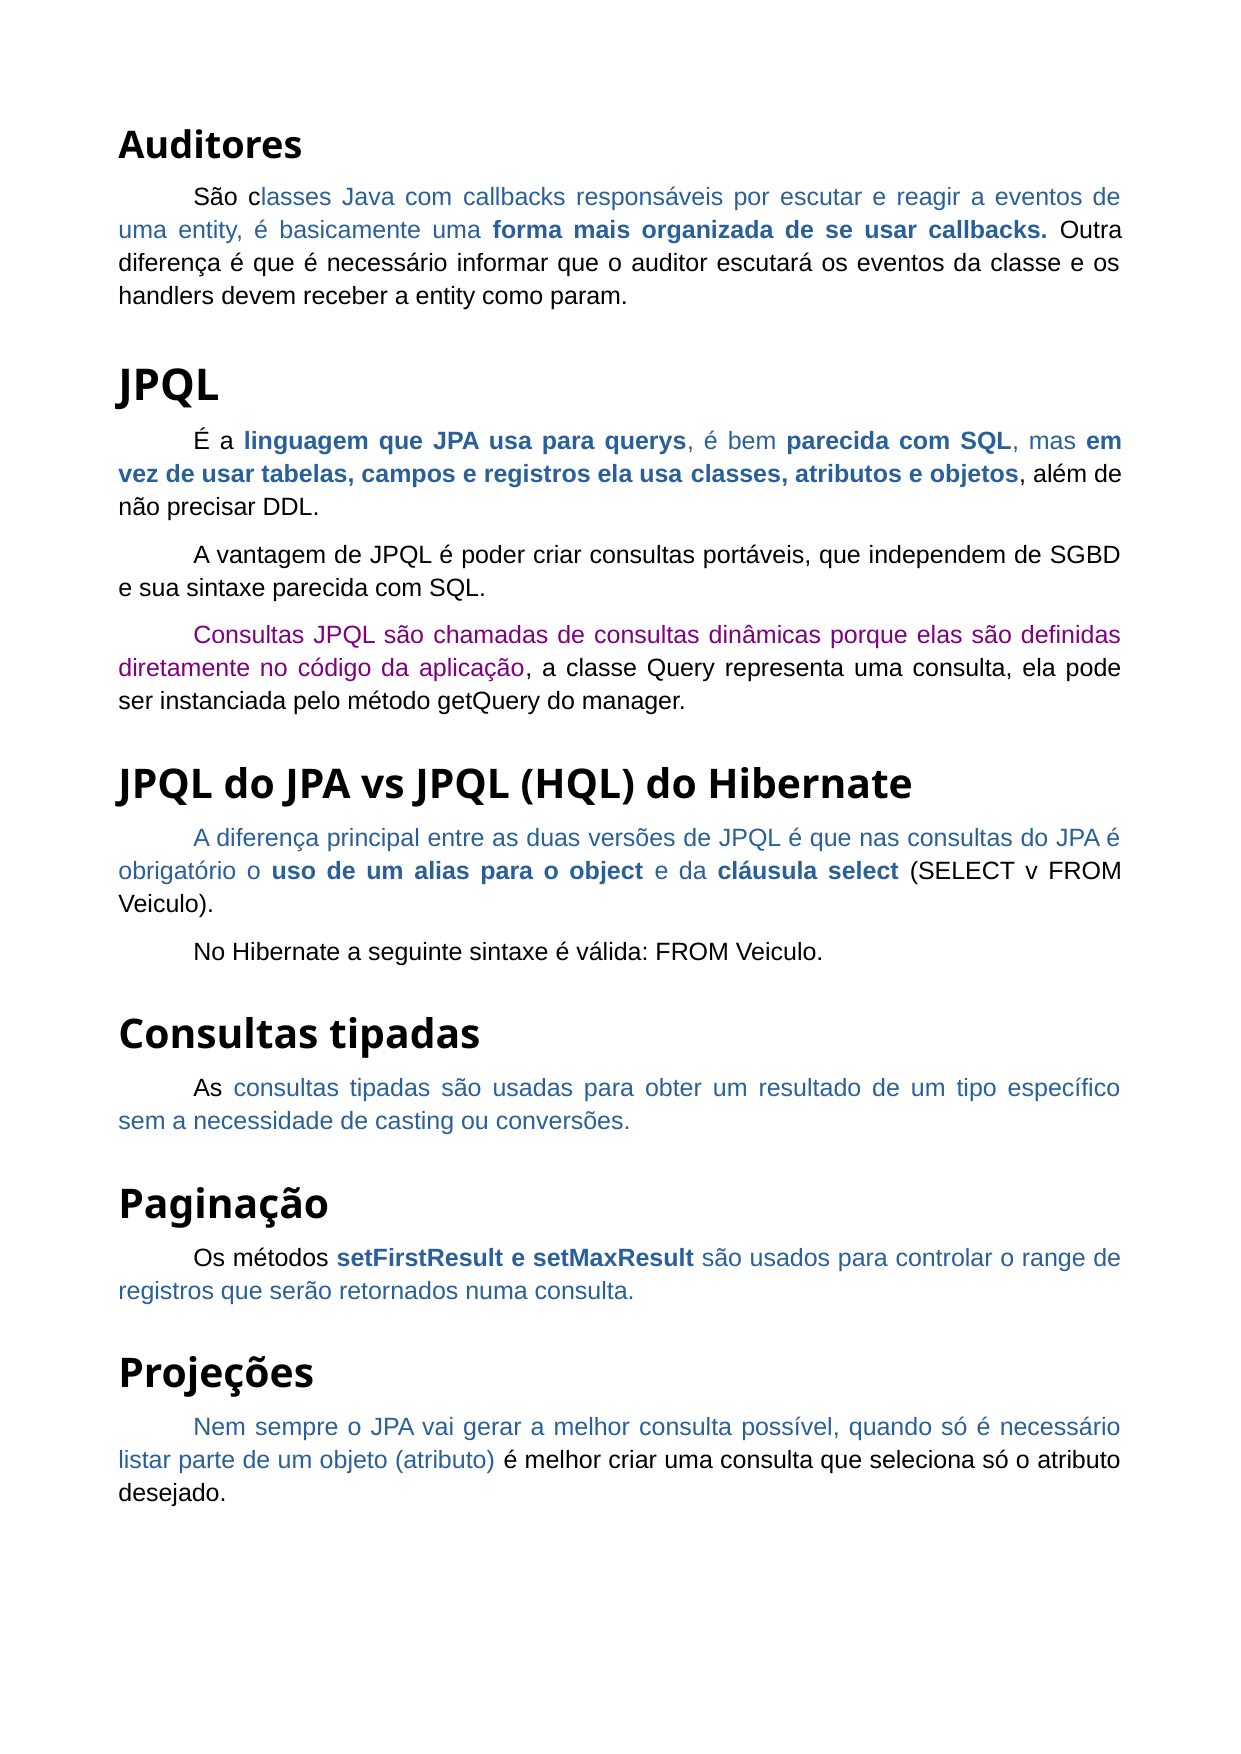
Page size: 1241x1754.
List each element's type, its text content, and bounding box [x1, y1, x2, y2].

text Nem sempre o JPA vai gerar a melhor consulta possível, quando só é necessário listar parte de um objeto (atributo) é melhor criar uma consulta que seleciona só o atributo desejado. [118, 1412, 1122, 1507]
text A vantagem de JPQL é poder criar consultas portáveis, que independem de SGBD e sua sintaxe parecida com SQL. [118, 540, 1122, 601]
text Consultas JPQL são chamadas de consultas dinâmicas porque elas são definidas diretamente no código da aplicação, a classe Query representa uma consulta, ela pode ser instanciada pelo método getQuery do manager. [118, 620, 1122, 715]
subtitle JPQL do JPA vs JPQL (HQL) do Hibernate [118, 755, 1122, 810]
text Os métodos setFirstResult e setMaxResult são usados para controlar o range de registros que serão retornados numa consulta. [118, 1243, 1122, 1304]
text É a linguagem que JPA usa para querys, é bem parecida com SQL, mas em vez de usar tabelas, campos e registros ela usa classes, atributos e objetos, além de não precisar DDL. [118, 426, 1122, 521]
subtitle Paginação [118, 1174, 1122, 1230]
text No Hibernate a seguinte sintaxe é válida: FROM Veiculo. [118, 937, 1122, 965]
text As consultas tipadas são usadas para obter um resultado de um tipo específico sem a necessidade de casting ou conversões. [118, 1073, 1122, 1135]
subtitle Auditores [118, 118, 1122, 170]
text A diferença principal entre as duas versões de JPQL é que nas consultas do JPA é obrigatório o uso de um alias para o object e da cláusula select (SELECT v FROM Veiculo). [118, 823, 1122, 918]
subtitle Projeções [118, 1344, 1122, 1400]
text São classes Java com callbacks responsáveis por escutar e reagir a eventos de uma entity, é basicamente uma forma mais organizada de se usar callbacks. Outra diferença é que é necessário informar que o auditor escutará os eventos da classe e os handlers devem receber a entity como param. [118, 182, 1122, 310]
subtitle Consultas tipadas [118, 1005, 1122, 1061]
subtitle JPQL [118, 354, 1122, 413]
